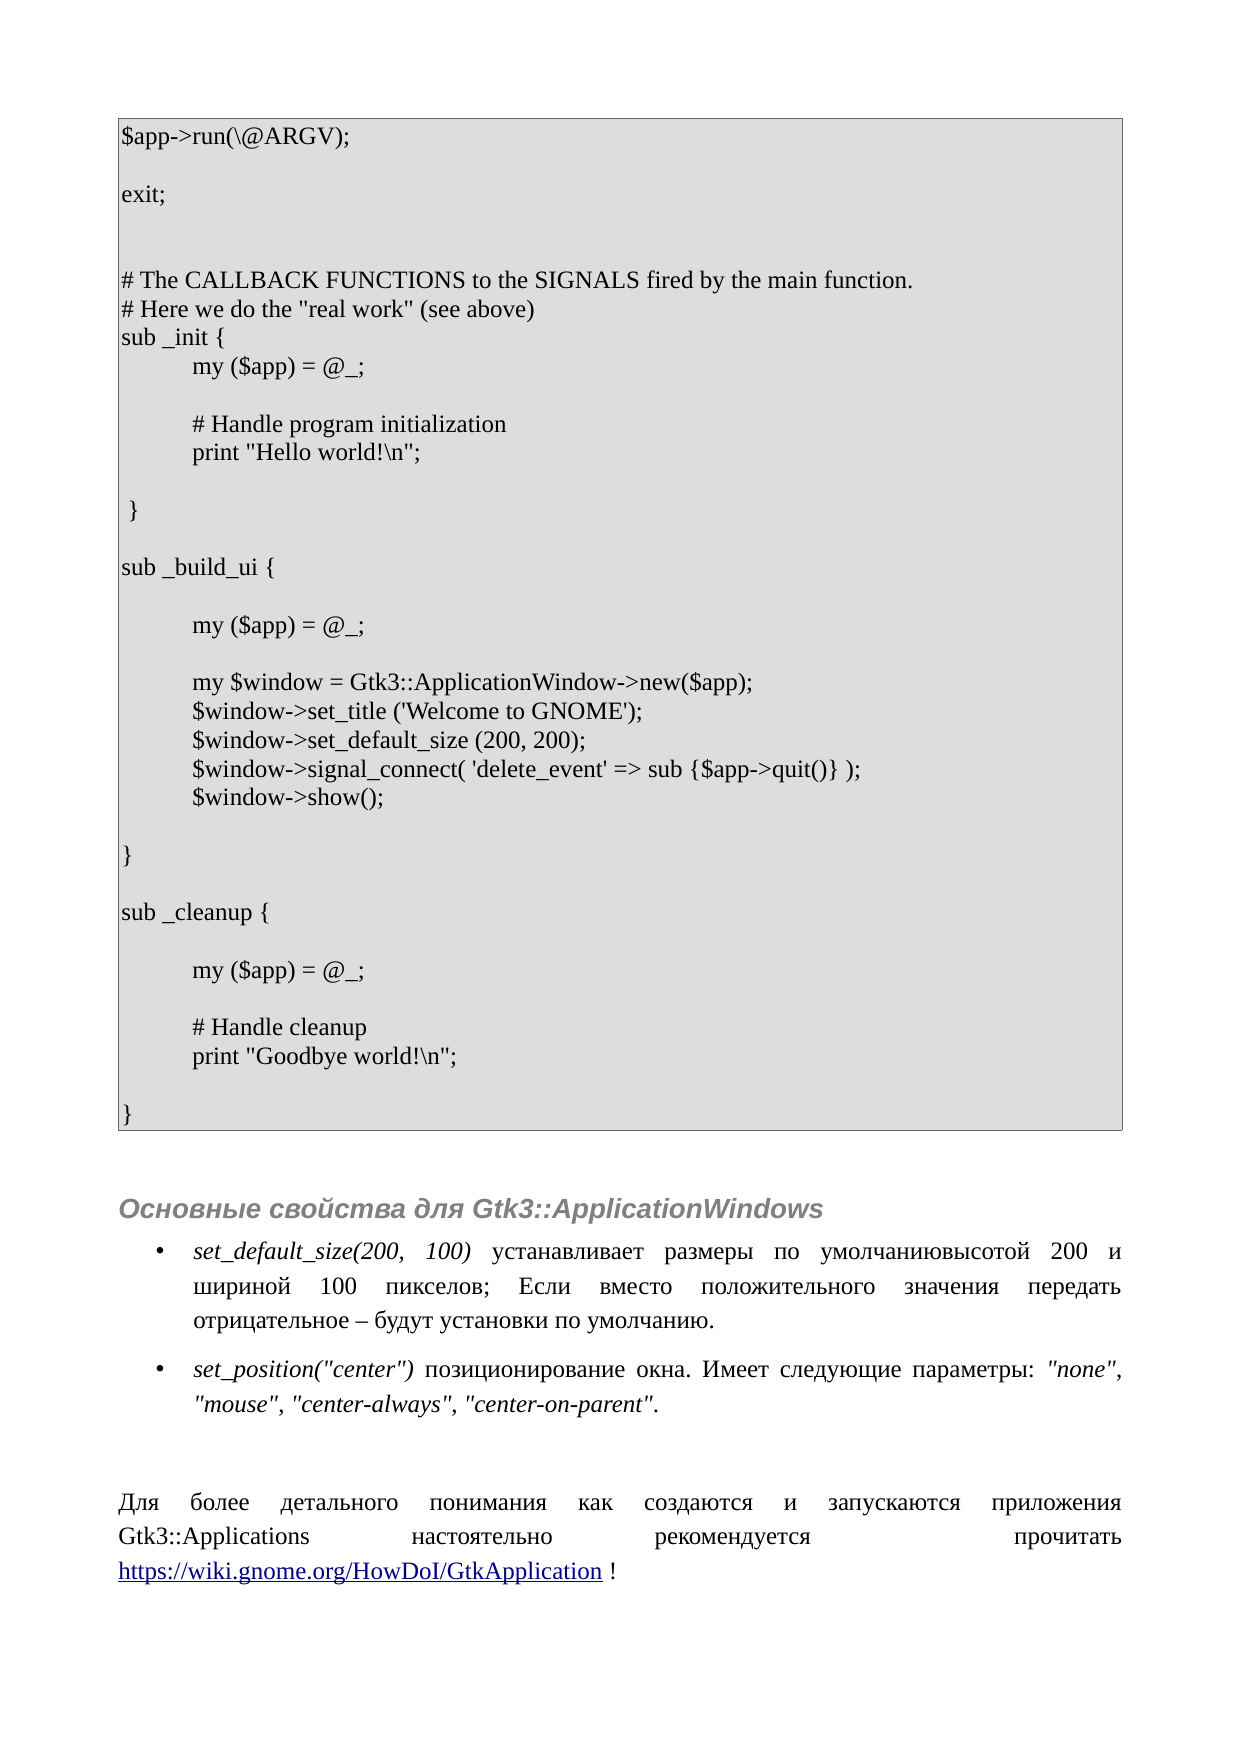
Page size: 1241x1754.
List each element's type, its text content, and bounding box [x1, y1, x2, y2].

subtitle Основные свойства для Gtk3::ApplicationWindows [118, 1192, 1122, 1224]
text my ($app) = @_; [119, 348, 1122, 377]
text print "Goodbye world!\n"; [119, 1038, 1122, 1067]
text } [119, 837, 1122, 866]
text my ($app) = @_; [119, 607, 1122, 636]
text sub _init { [119, 319, 1122, 348]
text exit; [119, 176, 1122, 204]
text Для более детального понимания как создаются и запускаются приложения Gtk3::Applications настоятельно рекомендуется прочитать https://wiki.gnome.org/HowDoI/GtkApplication ! [118, 1487, 1122, 1585]
text # The CALLBACK FUNCTIONS to the SIGNALS fired by the main function. [119, 262, 1122, 291]
text $window->set_default_size (200, 200); [119, 722, 1122, 751]
text } [119, 1096, 1122, 1130]
text $window->signal_connect( 'delete_event' => sub {$app->quit()} ); [119, 751, 1122, 779]
text $app->run(\@ARGV); [119, 119, 1122, 147]
text sub _cleanup { [119, 894, 1122, 923]
text $window->show(); [119, 779, 1122, 808]
text print "Hello world!\n"; [119, 434, 1122, 463]
text # Handle program initialization [119, 406, 1122, 434]
text my ($app) = @_; [119, 952, 1122, 981]
list set_default_size(200, 100) устанавливает размеры по умолчаниювысотой 200 и шириной 100 пикселов; Если вместо положительного значения передать отрицательное – будут установки по умолчанию. [156, 1236, 1122, 1334]
list set_position("center") позиционирование окна. Имеет следующие параметры: "none", "mouse", "center-always", "center-on-parent". [156, 1354, 1122, 1418]
text # Handle cleanup [119, 1009, 1122, 1038]
text $window->set_title ('Welcome to GNOME'); [119, 693, 1122, 722]
text } [119, 492, 1122, 521]
text # Here we do the "real work" (see above) [119, 291, 1122, 319]
text my $window = Gtk3::ApplicationWindow->new($app); [119, 664, 1122, 693]
text sub _build_ui { [119, 549, 1122, 578]
